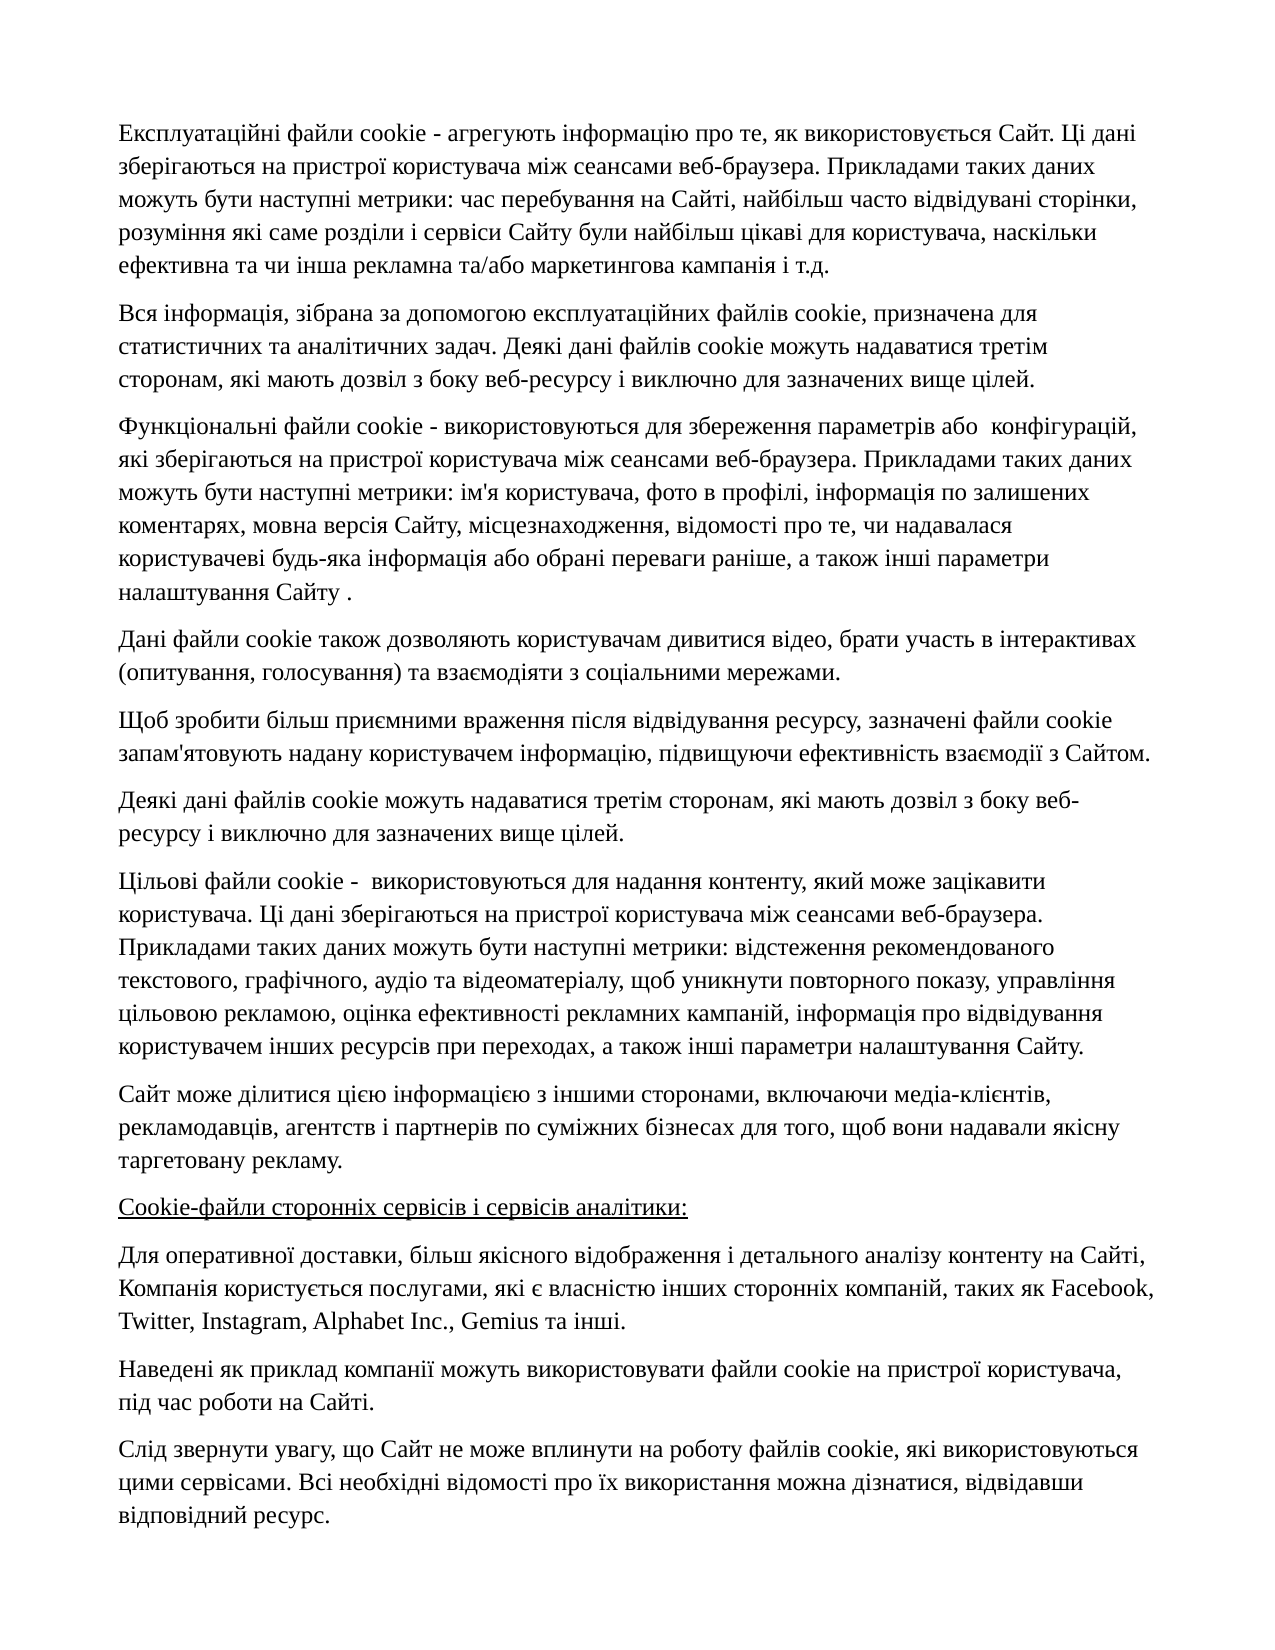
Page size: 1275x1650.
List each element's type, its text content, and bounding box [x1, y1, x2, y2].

text Для оперативної доставки, більш якісного відображення і детального аналізу контенту на Сайті, Компанія користується послугами, які є власністю інших сторонніх компаній, таких як Facebook, Twitter, Instagram, Alphabet Inc., Gemius та інші. [118, 1240, 1157, 1335]
text Функціональні файли cookie - використовуються для збереження параметрів або конфігурацій, які зберігаються на пристрої користувача між сеансами веб-браузера. Прикладами таких даних можуть бути наступні метрики: ім'я користувача, фото в профілі, інформація по залишених коментарях, мовна версія Сайту, місцезнаходження, відомості про те, чи надавалася користувачеві будь-яка інформація або обрані переваги раніше, а також інші параметри налаштування Сайту . [118, 411, 1157, 605]
text Наведені як приклад компанії можуть використовувати файли cookie на пристрої користувача, під час роботи на Сайті. [118, 1354, 1157, 1415]
text Деякі дані файлів cookie можуть надаватися третім сторонам, які мають дозвіл з боку веб-ресурсу і виключно для зазначених вище цілей. [118, 785, 1157, 847]
text Щоб зробити більш приємними враження після відвідування ресурсу, зазначені файли cookie запам'ятовують надану користувачем інформацію, підвищуючи ефективність взаємодії з Сайтом. [118, 705, 1157, 767]
text Сайт може ділитися цією інформацією з іншими сторонами, включаючи медіа-клієнтів, рекламодавців, агентств і партнерів по суміжних бізнесах для того, щоб вони надавали якісну таргетовану рекламу. [118, 1079, 1157, 1173]
text Цільові файли cookie - використовуються для надання контенту, який може зацікавити користувача. Ці дані зберігаються на пристрої користувача між сеансами веб-браузера. Прикладами таких даних можуть бути наступні метрики: відстеження рекомендованого текстового, графічного, аудіо та відеоматеріалу, щоб уникнути повторного показу, управління цільовою рекламою, оцінка ефективності рекламних кампаній, інформація про відвідування користувачем інших ресурсів при переходах, а також інші параметри налаштування Сайту. [118, 866, 1157, 1060]
text Слід звернути увагу, що Сайт не може вплинути на роботу файлів cookie, які використовуються цими сервісами. Всі необхідні відомості про їх використання можна дізнатися, відвідавши відповідний ресурс. [118, 1434, 1157, 1529]
text Експлуатаційні файли cookie - агрегують інформацію про те, як використовується Сайт. Ці дані зберігаються на пристрої користувача між сеансами веб-браузера. Прикладами таких даних можуть бути наступні метрики: час перебування на Сайті, найбільш часто відвідувані сторінки, розуміння які саме розділи і сервіси Сайту були найбільш цікаві для користувача, наскільки ефективна та чи інша рекламна та/або маркетингова кампанія і т.д. [118, 118, 1157, 279]
text Cookie-файли сторонніх сервісів і сервісів аналітики: [118, 1192, 1157, 1221]
text Вся інформація, зібрана за допомогою експлуатаційних файлів cookie, призначена для статистичних та аналітичних задач. Деякі дані файлів cookie можуть надаватися третім сторонам, які мають дозвіл з боку веб-ресурсу і виключно для зазначених вище цілей. [118, 298, 1157, 393]
text Дані файли cookie також дозволяють користувачам дивитися відео, брати участь в інтерактивах (опитування, голосування) та взаємодіяти з соціальними мережами. [118, 624, 1157, 686]
